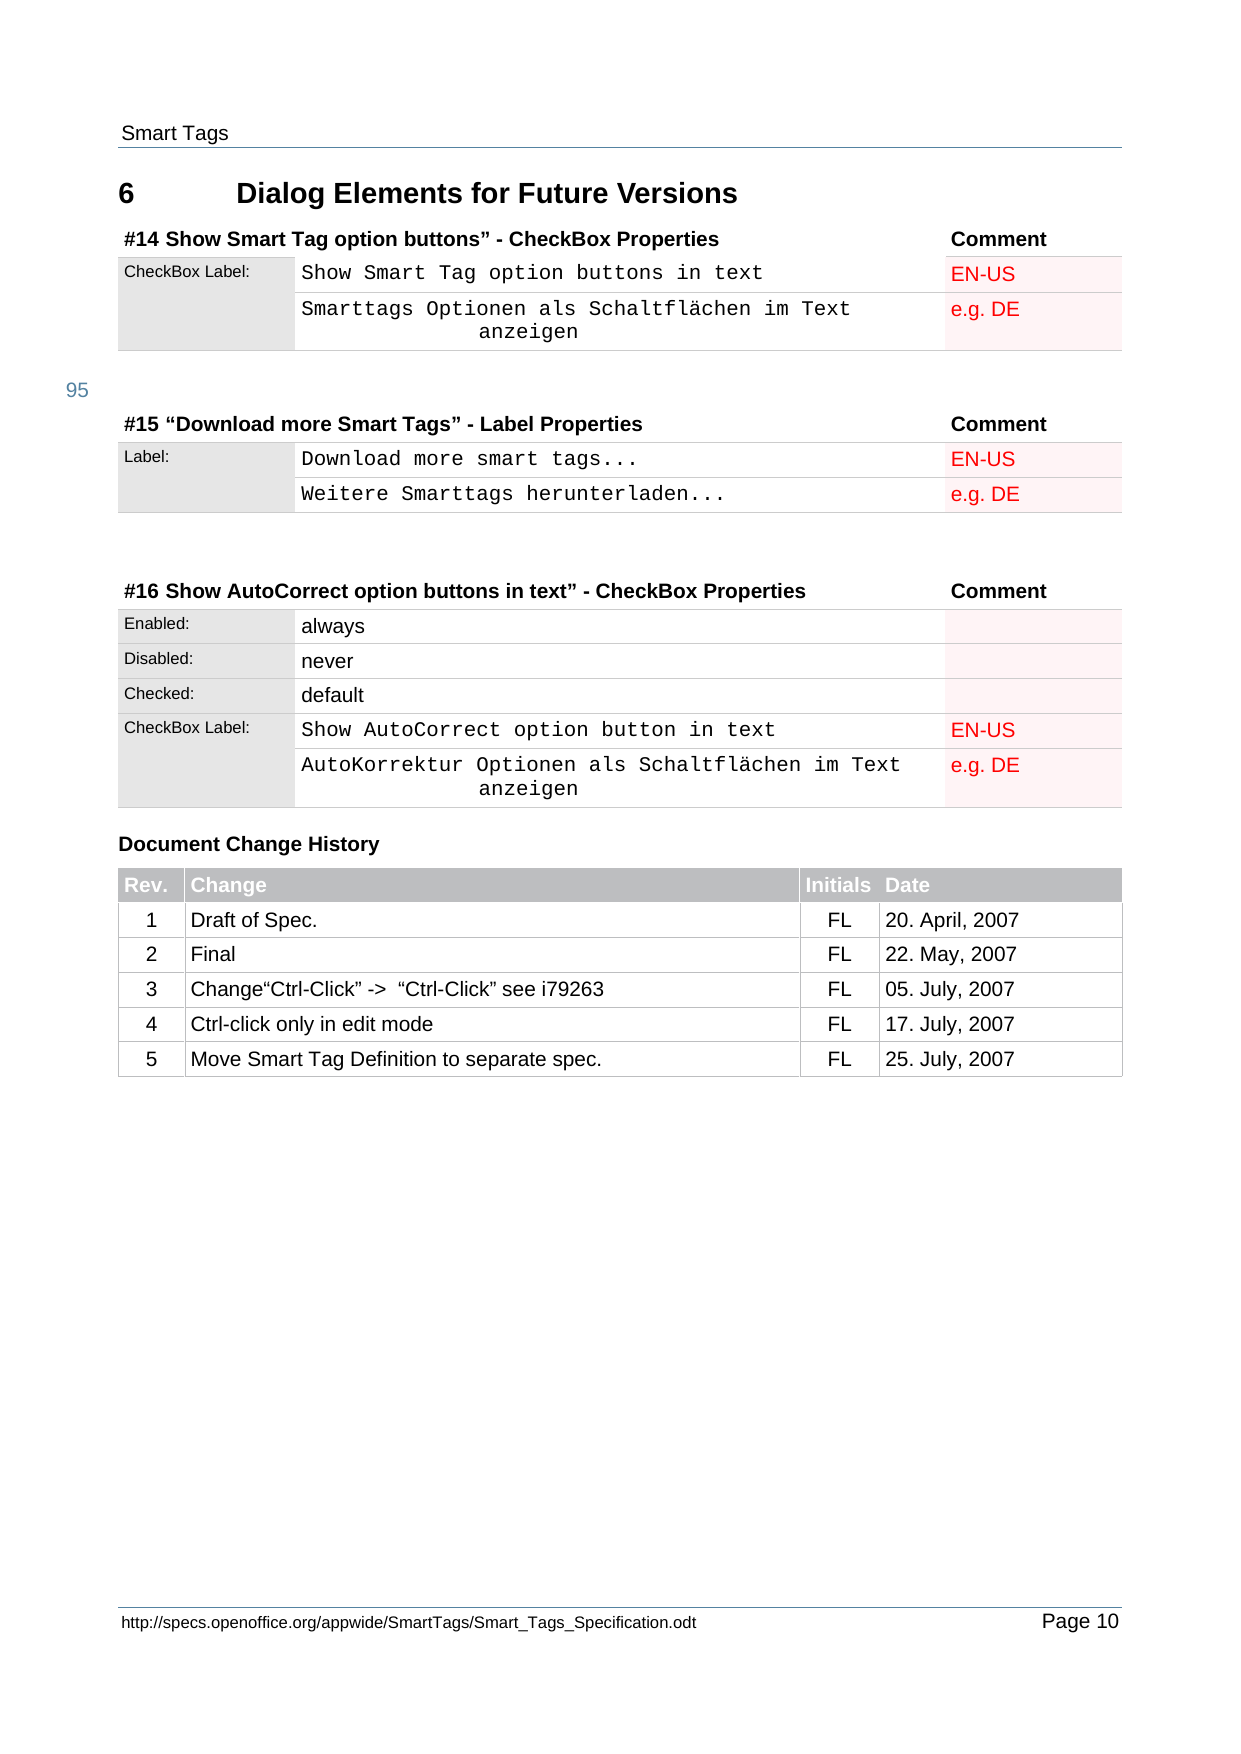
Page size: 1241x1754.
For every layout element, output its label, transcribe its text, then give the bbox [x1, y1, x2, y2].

table_cell 1 [119, 903, 184, 937]
table_cell 17. July, 2007 [880, 1008, 1122, 1041]
table_header Show AutoCorrect option button in text [295, 714, 945, 748]
table_cell FL [801, 938, 879, 972]
table_cell 22. May, 2007 [880, 938, 1122, 972]
table_header “Download more Smart Tags” - Label Properties [118, 406, 945, 442]
table_cell Disabled: [118, 644, 295, 678]
table_header Comment [946, 573, 1122, 608]
table_header Date [879, 868, 1122, 902]
table_cell 4 [119, 1008, 184, 1041]
table_cell CheckBox Label: [118, 714, 295, 807]
table_cell e.g. DE [945, 749, 1122, 807]
table_header Change [185, 868, 799, 902]
table_cell 05. July, 2007 [880, 973, 1122, 1007]
table_cell FL [801, 1042, 879, 1076]
table_cell e.g. DE [945, 293, 1122, 350]
table_header Comment [945, 406, 1122, 442]
table_cell 5 [119, 1042, 184, 1076]
table_cell Label: [118, 443, 295, 512]
table_cell Ctrl-click only in edit mode [186, 1008, 799, 1041]
table_cell Change“Ctrl-Click” -> “Ctrl-Click” see i79263 [186, 973, 799, 1007]
table_header Show Smart Tag option buttons” - CheckBox Properties [119, 221, 945, 256]
subtitle Dialog Elements for Future Versions [118, 177, 1122, 209]
table_header Comment [946, 221, 1122, 256]
table_cell 20. April, 2007 [880, 903, 1122, 937]
table_cell CheckBox Label: [118, 258, 295, 350]
table_cell Enabled: [118, 610, 295, 643]
table_cell FL [801, 973, 879, 1007]
table_header EN-US [945, 443, 1122, 477]
table_cell Smarttags Optionen als Schaltflächen im Text anzeigen [295, 293, 945, 350]
table_header Show AutoCorrect option buttons in text” - CheckBox Properties [119, 573, 945, 608]
table_cell always [295, 610, 945, 643]
table_header Show Smart Tag option buttons in text [295, 257, 945, 292]
table_cell Final [186, 938, 799, 972]
table_header Download more smart tags... [295, 443, 945, 477]
table_cell FL [801, 1008, 879, 1041]
table_cell [945, 610, 1122, 643]
table_cell e.g. DE [945, 478, 1122, 512]
table_header Rev. [118, 868, 184, 902]
table_cell [945, 644, 1122, 678]
subtitle Document Change History [118, 832, 1122, 855]
table_cell default [295, 679, 945, 713]
table_cell Checked: [118, 679, 295, 713]
table_cell [945, 679, 1122, 713]
table_cell FL [801, 903, 879, 937]
table_cell never [295, 644, 945, 678]
table_cell Draft of Spec. [186, 903, 799, 937]
table_cell Move Smart Tag Definition to separate spec. [186, 1042, 799, 1076]
table_cell 3 [119, 973, 184, 1007]
table_header EN-US [945, 714, 1122, 748]
table_cell 25. July, 2007 [880, 1042, 1122, 1076]
table_cell AutoKorrektur Optionen als Schaltflächen im Text anzeigen [295, 749, 945, 807]
table_header EN-US [945, 257, 1122, 292]
table_cell 2 [119, 938, 184, 972]
table_cell Weitere Smarttags herunterladen... [295, 478, 945, 512]
table_header Initials [800, 868, 879, 902]
